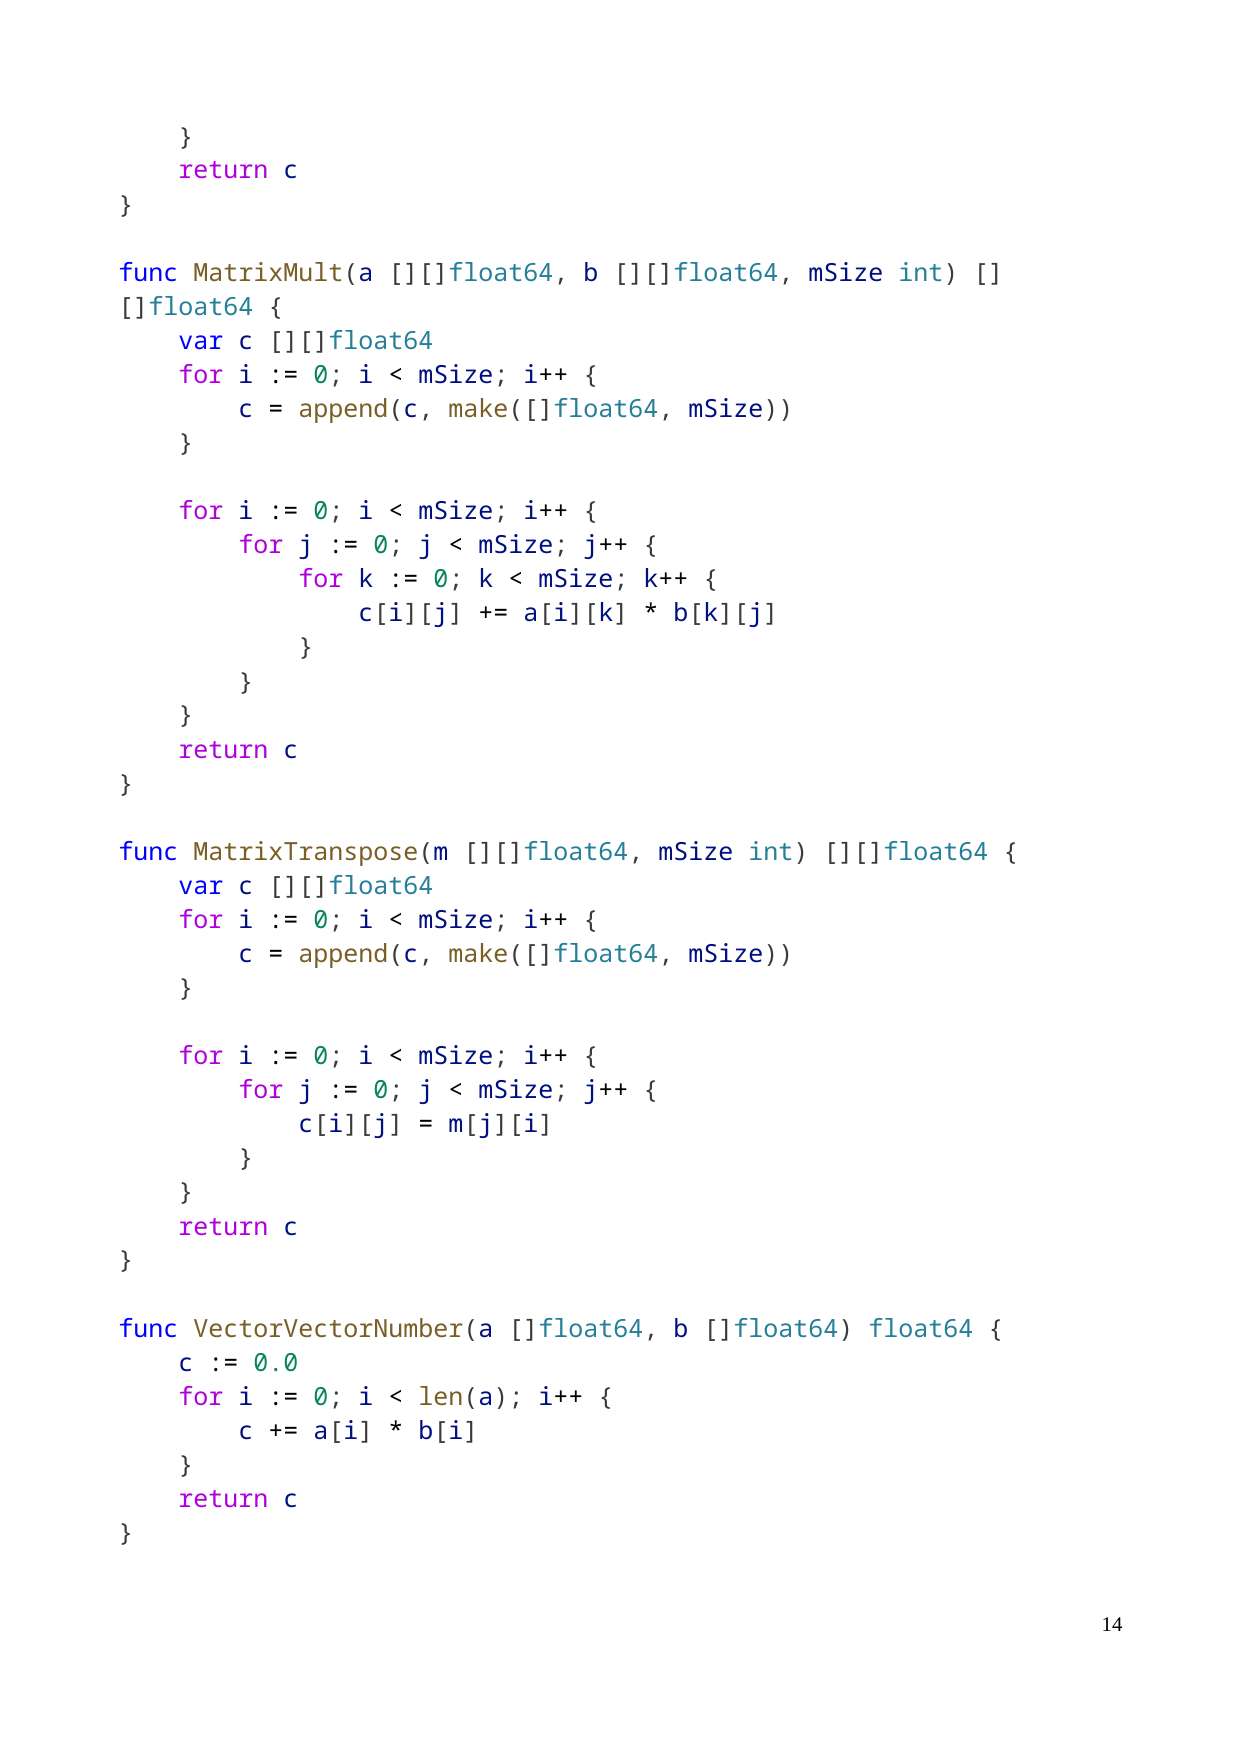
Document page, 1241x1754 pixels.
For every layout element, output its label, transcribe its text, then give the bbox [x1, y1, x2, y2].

text return c [118, 1208, 1122, 1242]
text var c [][]float64 [118, 867, 1122, 902]
text } [118, 970, 1122, 1004]
text } [118, 425, 1122, 459]
text c = append(c, make([]float64, mSize)) [118, 936, 1122, 970]
text for i := 0; i < mSize; i++ { [118, 357, 1122, 391]
text } [118, 1515, 1122, 1549]
text } [118, 186, 1122, 220]
text for i := 0; i < mSize; i++ { [118, 1038, 1122, 1072]
text c[i][j] += a[i][k] * b[k][j] [118, 595, 1122, 629]
text for j := 0; j < mSize; j++ { [118, 527, 1122, 561]
text for i := 0; i < len(a); i++ { [118, 1378, 1122, 1412]
text } [118, 765, 1122, 799]
text } [118, 118, 1122, 152]
text } [118, 629, 1122, 663]
text } [118, 663, 1122, 697]
text c += a[i] * b[i] [118, 1412, 1122, 1447]
text for i := 0; i < mSize; i++ { [118, 493, 1122, 527]
text return c [118, 731, 1122, 765]
text } [118, 1447, 1122, 1481]
text c[i][j] = m[j][i] [118, 1106, 1122, 1140]
text } [118, 697, 1122, 731]
text var c [][]float64 [118, 322, 1122, 357]
text return c [118, 152, 1122, 186]
text for j := 0; j < mSize; j++ { [118, 1072, 1122, 1106]
text for i := 0; i < mSize; i++ { [118, 902, 1122, 936]
text c := 0.0 [118, 1344, 1122, 1378]
text func VectorVectorNumber(a []float64, b []float64) float64 { [118, 1310, 1122, 1344]
text func MatrixMult(a [][]float64, b [][]float64, mSize int) [][]float64 { [118, 254, 1122, 322]
text func MatrixTranspose(m [][]float64, mSize int) [][]float64 { [118, 833, 1122, 867]
text } [118, 1174, 1122, 1208]
text return c [118, 1481, 1122, 1515]
text for k := 0; k < mSize; k++ { [118, 561, 1122, 595]
text } [118, 1242, 1122, 1276]
text c = append(c, make([]float64, mSize)) [118, 391, 1122, 425]
text } [118, 1140, 1122, 1174]
